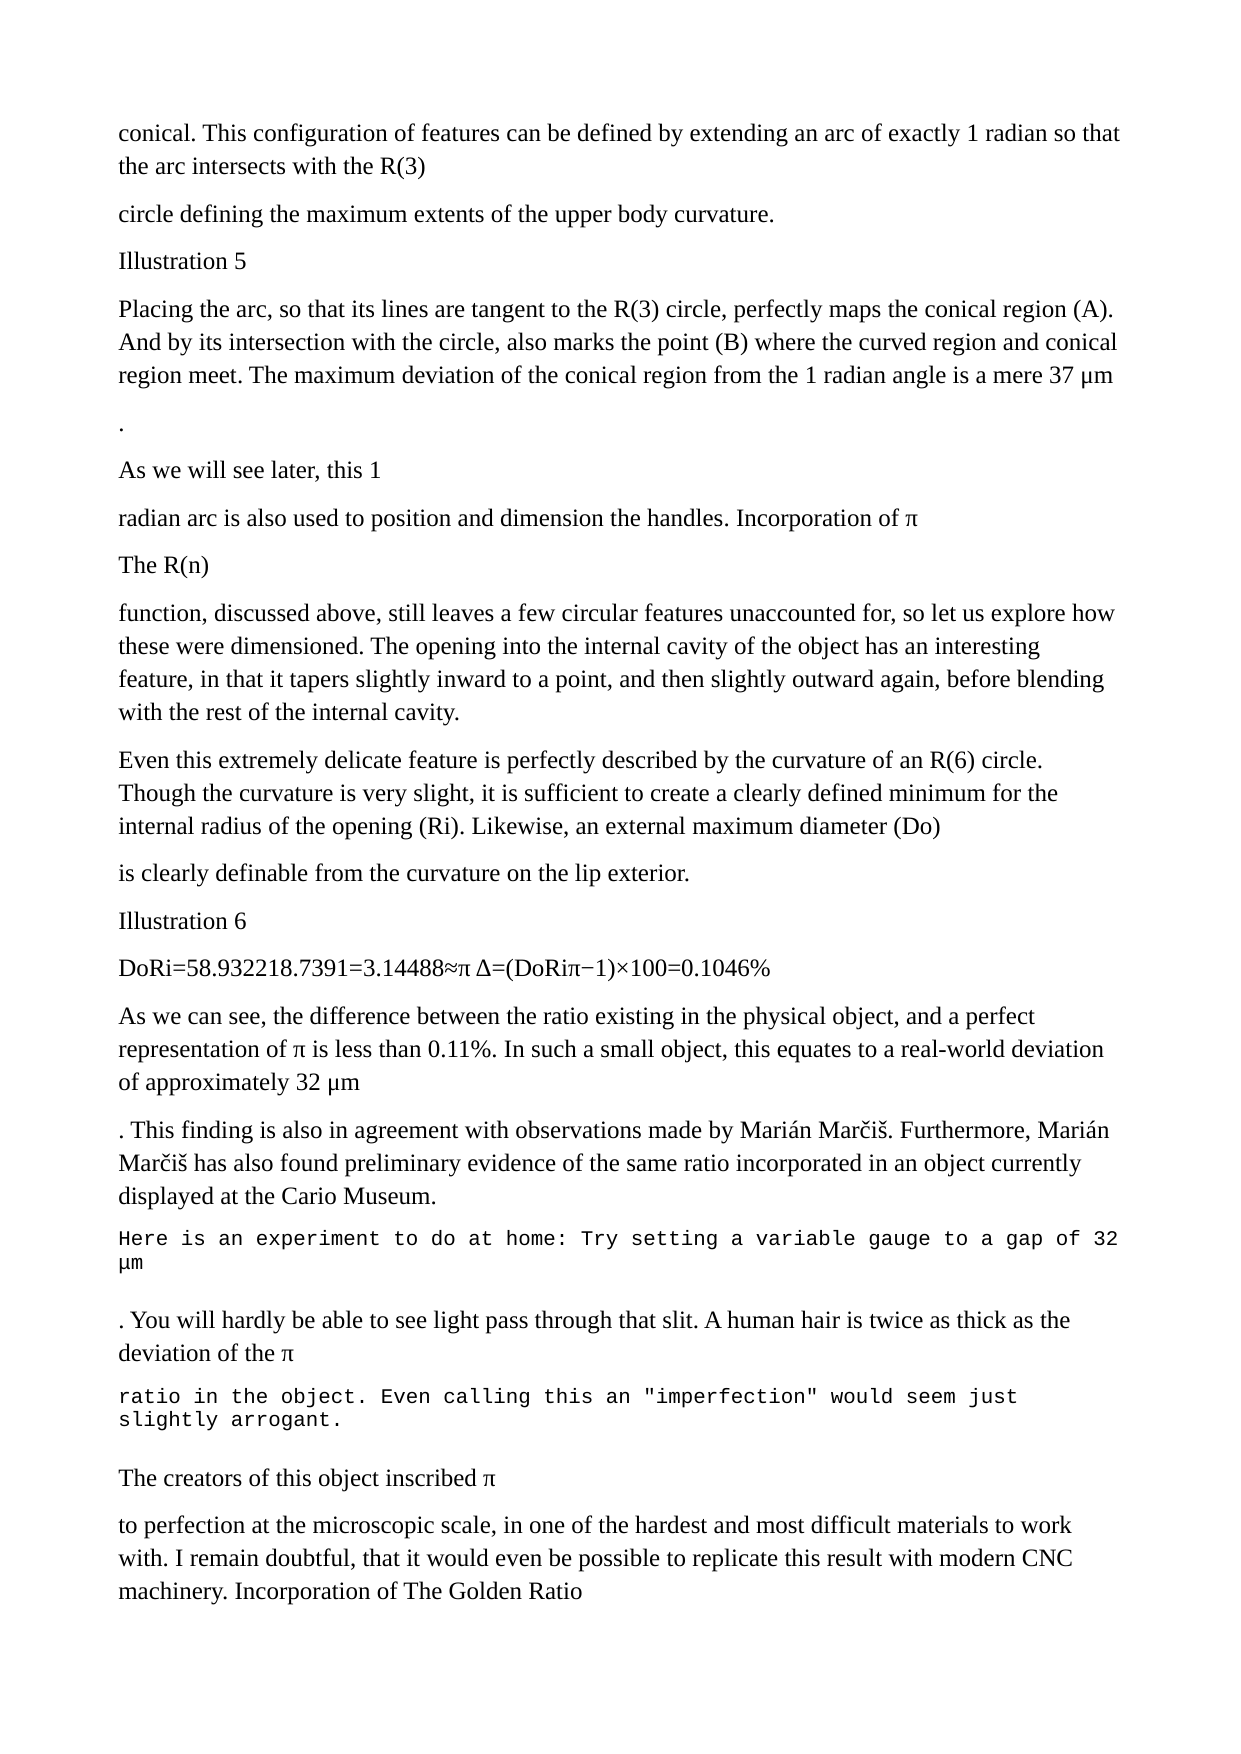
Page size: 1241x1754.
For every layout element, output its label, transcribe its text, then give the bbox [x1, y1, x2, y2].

text is clearly definable from the curvature on the lip exterior. [118, 858, 1122, 887]
text As we can see, the difference between the ratio existing in the physical object, and a perfect representation of π is less than 0.11%. In such a small object, this equates to a real-world deviation of approximately 32 μm [118, 1001, 1122, 1096]
text The creators of this object inscribed π [118, 1463, 1122, 1491]
text ratio in the object. Even calling this an "imperfection" would seem just slightly arrogant. [118, 1386, 1122, 1433]
text circle defining the maximum extents of the upper body curvature. [118, 199, 1122, 227]
text Even this extremely delicate feature is perfectly described by the curvature of an R(6) circle. Though the curvature is very slight, it is sufficient to create a clearly defined minimum for the internal radius of the opening (Ri). Likewise, an external maximum diameter (Do) [118, 745, 1122, 839]
text . [118, 408, 1122, 436]
text The R(n) [118, 550, 1122, 579]
text As we will see later, this 1 [118, 455, 1122, 484]
text radian arc is also used to position and dimension the handles. Incorporation of π [118, 503, 1122, 532]
text Here is an experiment to do at home: Try setting a variable gauge to a gap of 32 μm [118, 1228, 1122, 1276]
text . You will hardly be able to see light pass through that slit. A human hair is twice as thick as the deviation of the π [118, 1305, 1122, 1367]
text Illustration 6 [118, 906, 1122, 935]
text DoRi=58.932218.7391=3.14488≈π Δ=(DoRiπ−1)×100=0.1046% [118, 953, 1122, 982]
text function, discussed above, still leaves a few circular features unaccounted for, so let us explore how these were dimensioned. The opening into the internal cavity of the object has an interesting feature, in that it tapers slightly inward to a point, and then slightly outward again, before blending with the rest of the internal cavity. [118, 598, 1122, 726]
text to perfection at the microscopic scale, in one of the hardest and most difficult materials to work with. I remain doubtful, that it would even be possible to replicate this result with modern CNC machinery. Incorporation of The Golden Ratio [118, 1510, 1122, 1605]
text Illustration 5 [118, 246, 1122, 275]
text conical. This configuration of features can be defined by extending an arc of exactly 1 radian so that the arc intersects with the R(3) [118, 118, 1122, 180]
text Placing the arc, so that its lines are tangent to the R(3) circle, perfectly maps the conical region (A). And by its intersection with the circle, also marks the point (B) where the curved region and conical region meet. The maximum deviation of the conical region from the 1 radian angle is a mere 37 μm [118, 294, 1122, 389]
text . This finding is also in agreement with observations made by Marián Marčiš. Furthermore, Marián Marčiš has also found preliminary evidence of the same ratio incorporated in an object currently displayed at the Cario Museum. [118, 1115, 1122, 1209]
